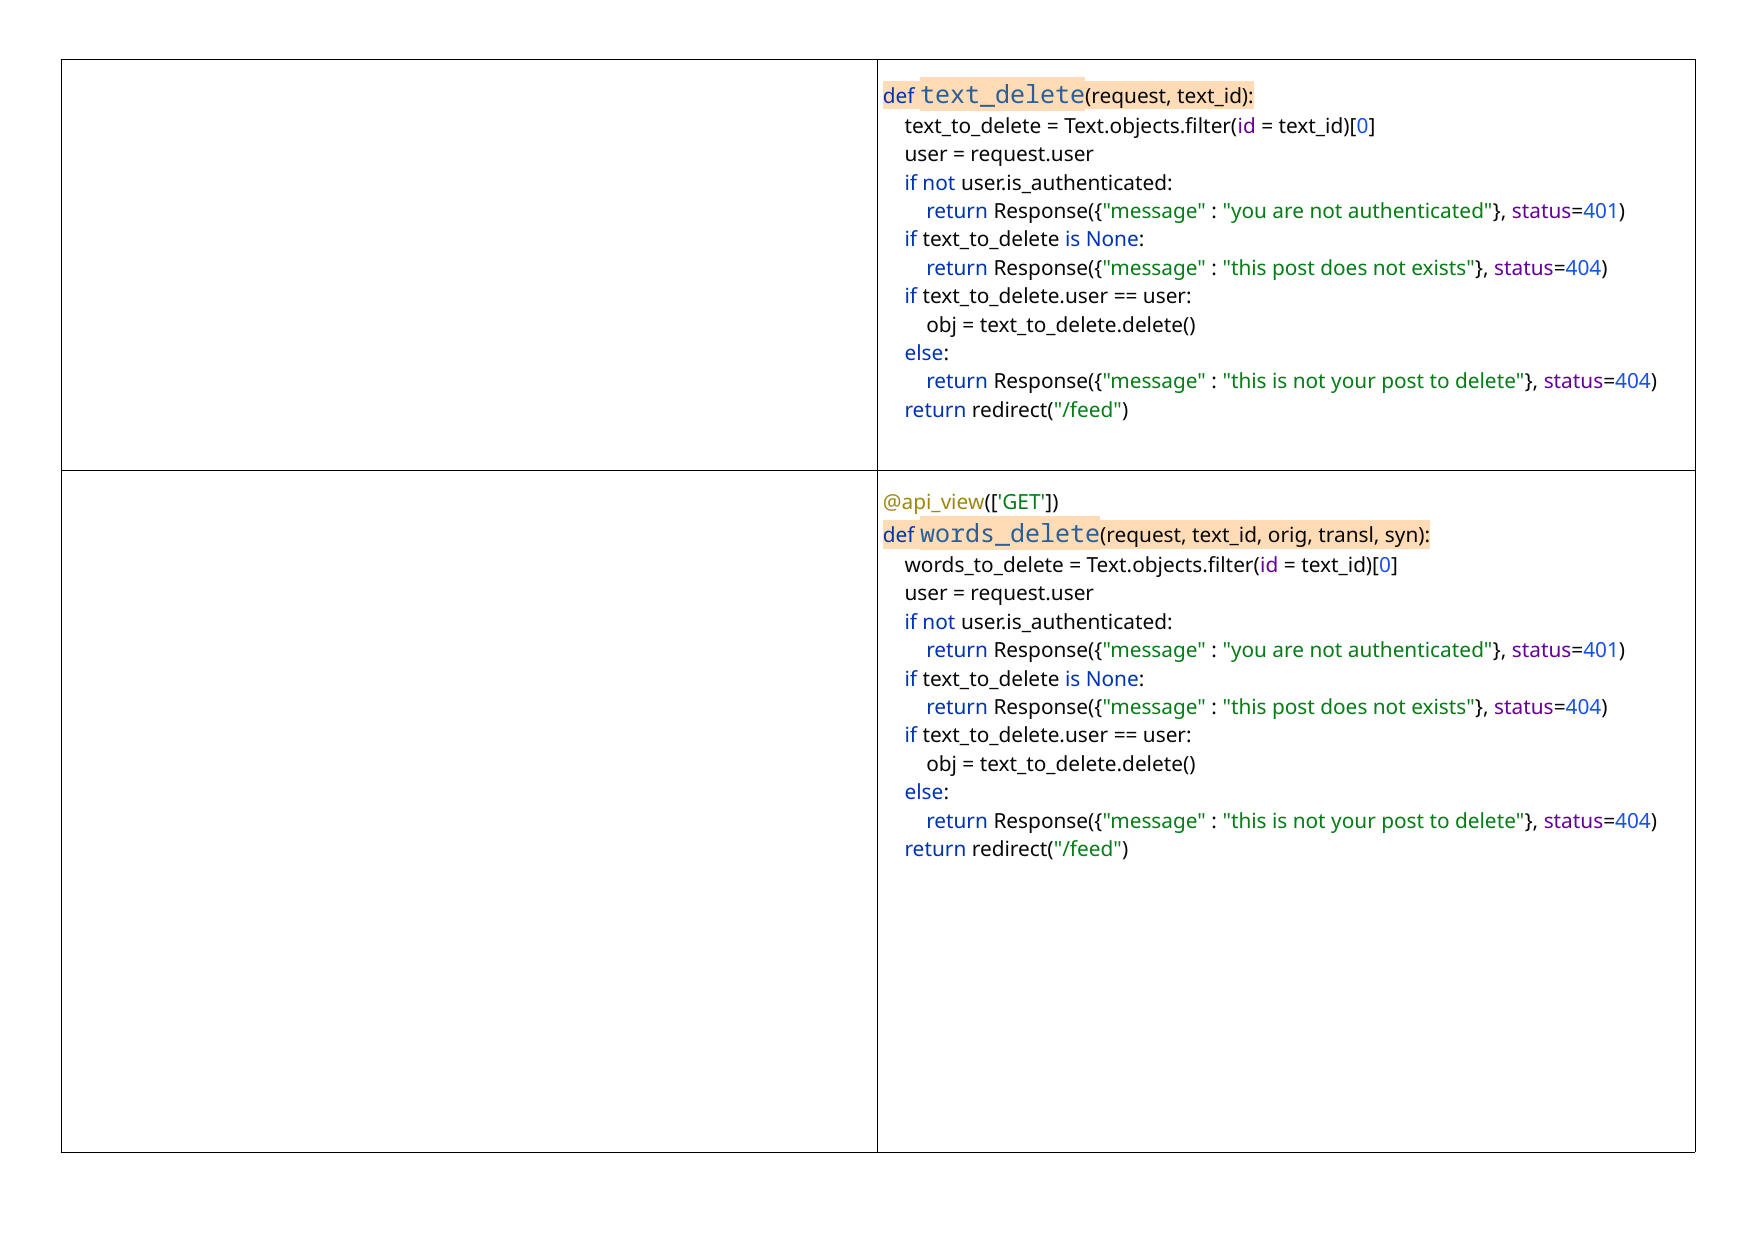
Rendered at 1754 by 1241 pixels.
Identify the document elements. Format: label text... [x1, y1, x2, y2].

table_cell @api_view(['GET']) def words_delete(request, text_id, orig, transl, syn): words_to_delete = Text.objects.filter(id = text_id)[0] user = request.user if not user.is_authenticated: return Response({"message" : "you are not authenticated"}, status=401) if text_to_delete is None: return Response({"message" : "this post does not exists"}, status=404) if text_to_delete.user == user: obj = text_to_delete.delete() else: return Response({"message" : "this is not your post to delete"}, status=404) return redirect("/feed") [878, 471, 1695, 1152]
table_cell [62, 60, 877, 470]
table_cell [62, 471, 877, 1152]
table_cell def text_delete(request, text_id): text_to_delete = Text.objects.filter(id = text_id)[0] user = request.user if not user.is_authenticated: return Response({"message" : "you are not authenticated"}, status=401) if text_to_delete is None: return Response({"message" : "this post does not exists"}, status=404) if text_to_delete.user == user: obj = text_to_delete.delete() else: return Response({"message" : "this is not your post to delete"}, status=404) return redirect("/feed") [878, 60, 1695, 470]
